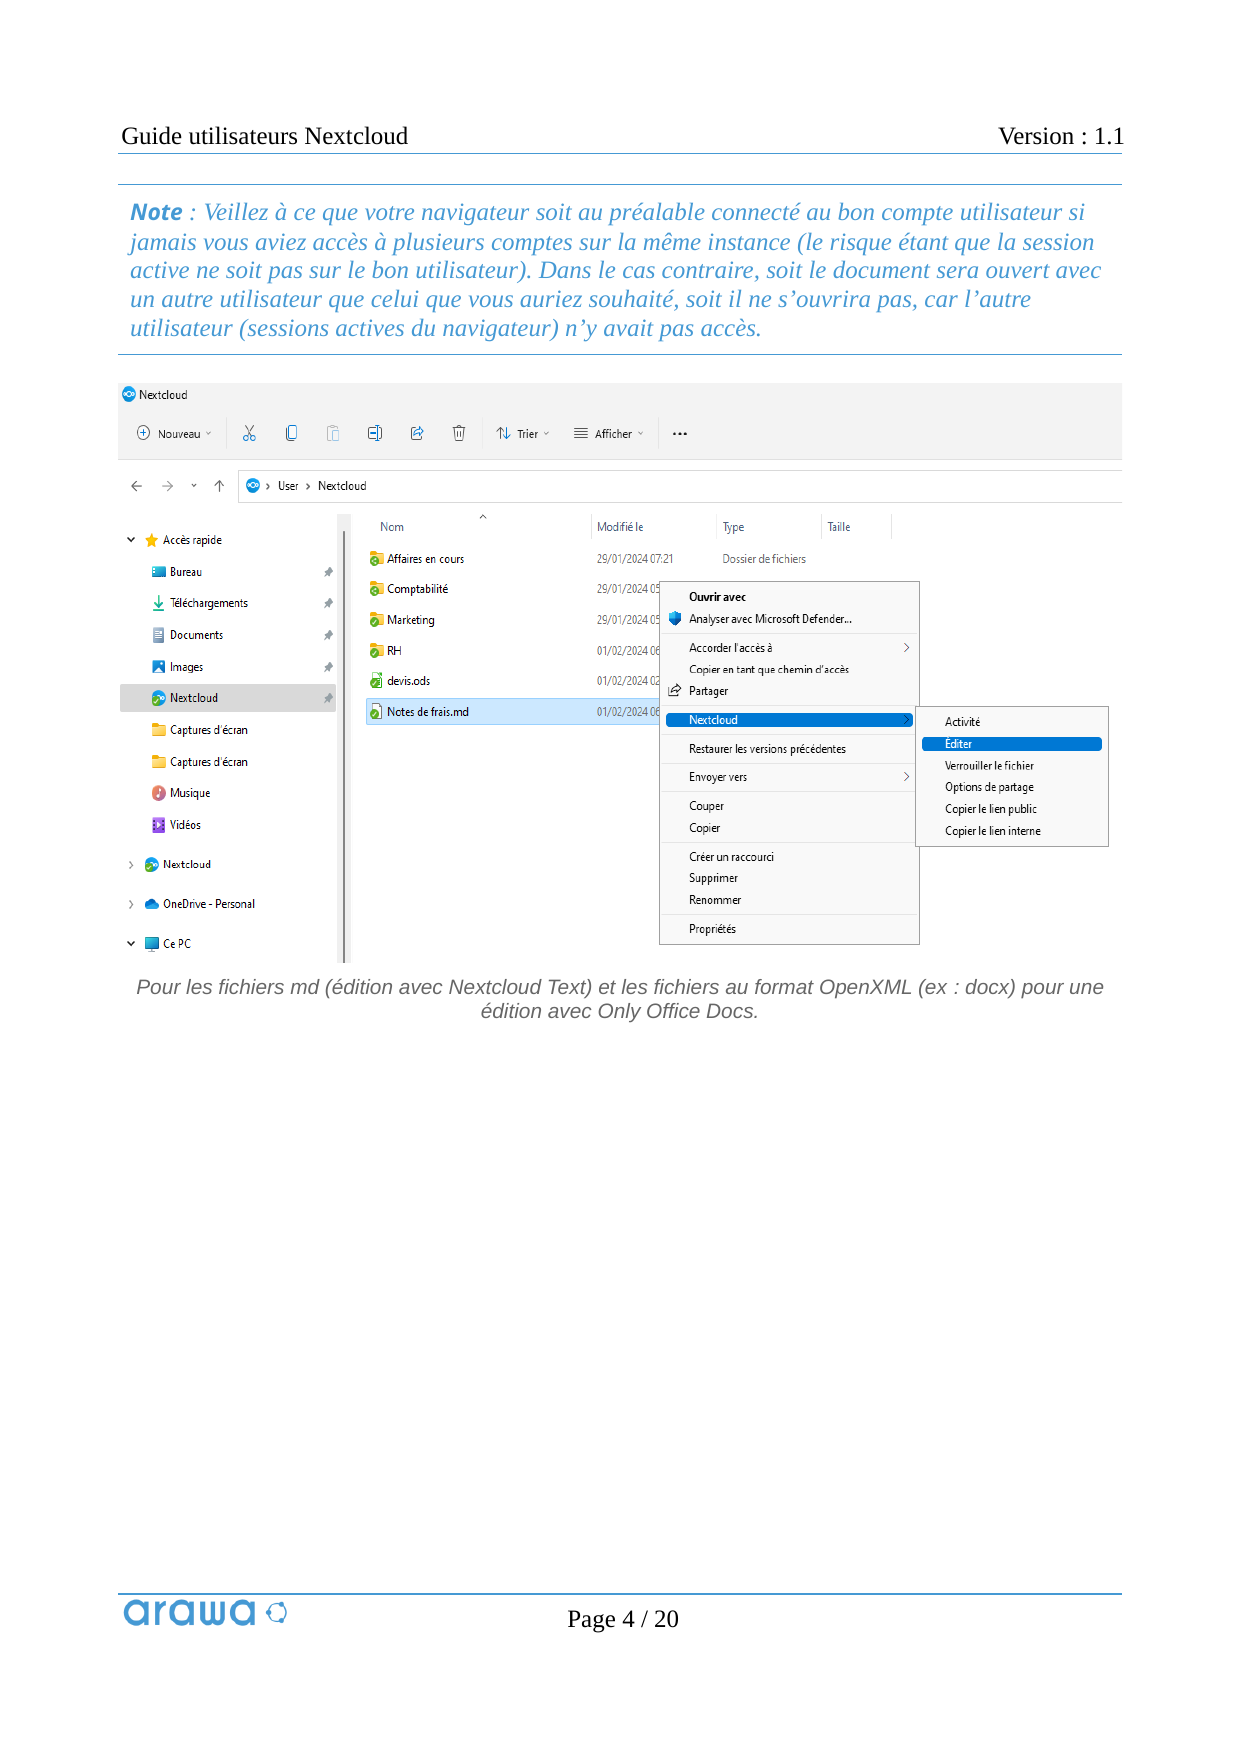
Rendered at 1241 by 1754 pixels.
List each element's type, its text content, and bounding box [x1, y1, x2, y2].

picture [121, 1597, 290, 1628]
text Pour les fichiers md (édition avec Nextcloud Text) et les fichiers au format OpenXML (ex : docx) pour une édition avec Only Office Docs. [118, 975, 1122, 1023]
picture [118, 383, 1123, 963]
text Note : Veillez à ce que votre navigateur soit au préalable connecté au bon compte utilisateur si jamais vous aviez accès à plusieurs comptes sur la même instance (le risque étant que la session active ne soit pas sur le bon utilisateur). Dans le cas contraire, soit le document sera ouvert avec un autre utilisateur que celui que vous auriez souhaité, soit il ne s’ouvrira pas, car l’autre utilisateur (sessions actives du navigateur) n’y avait pas accès. [118, 185, 1122, 354]
